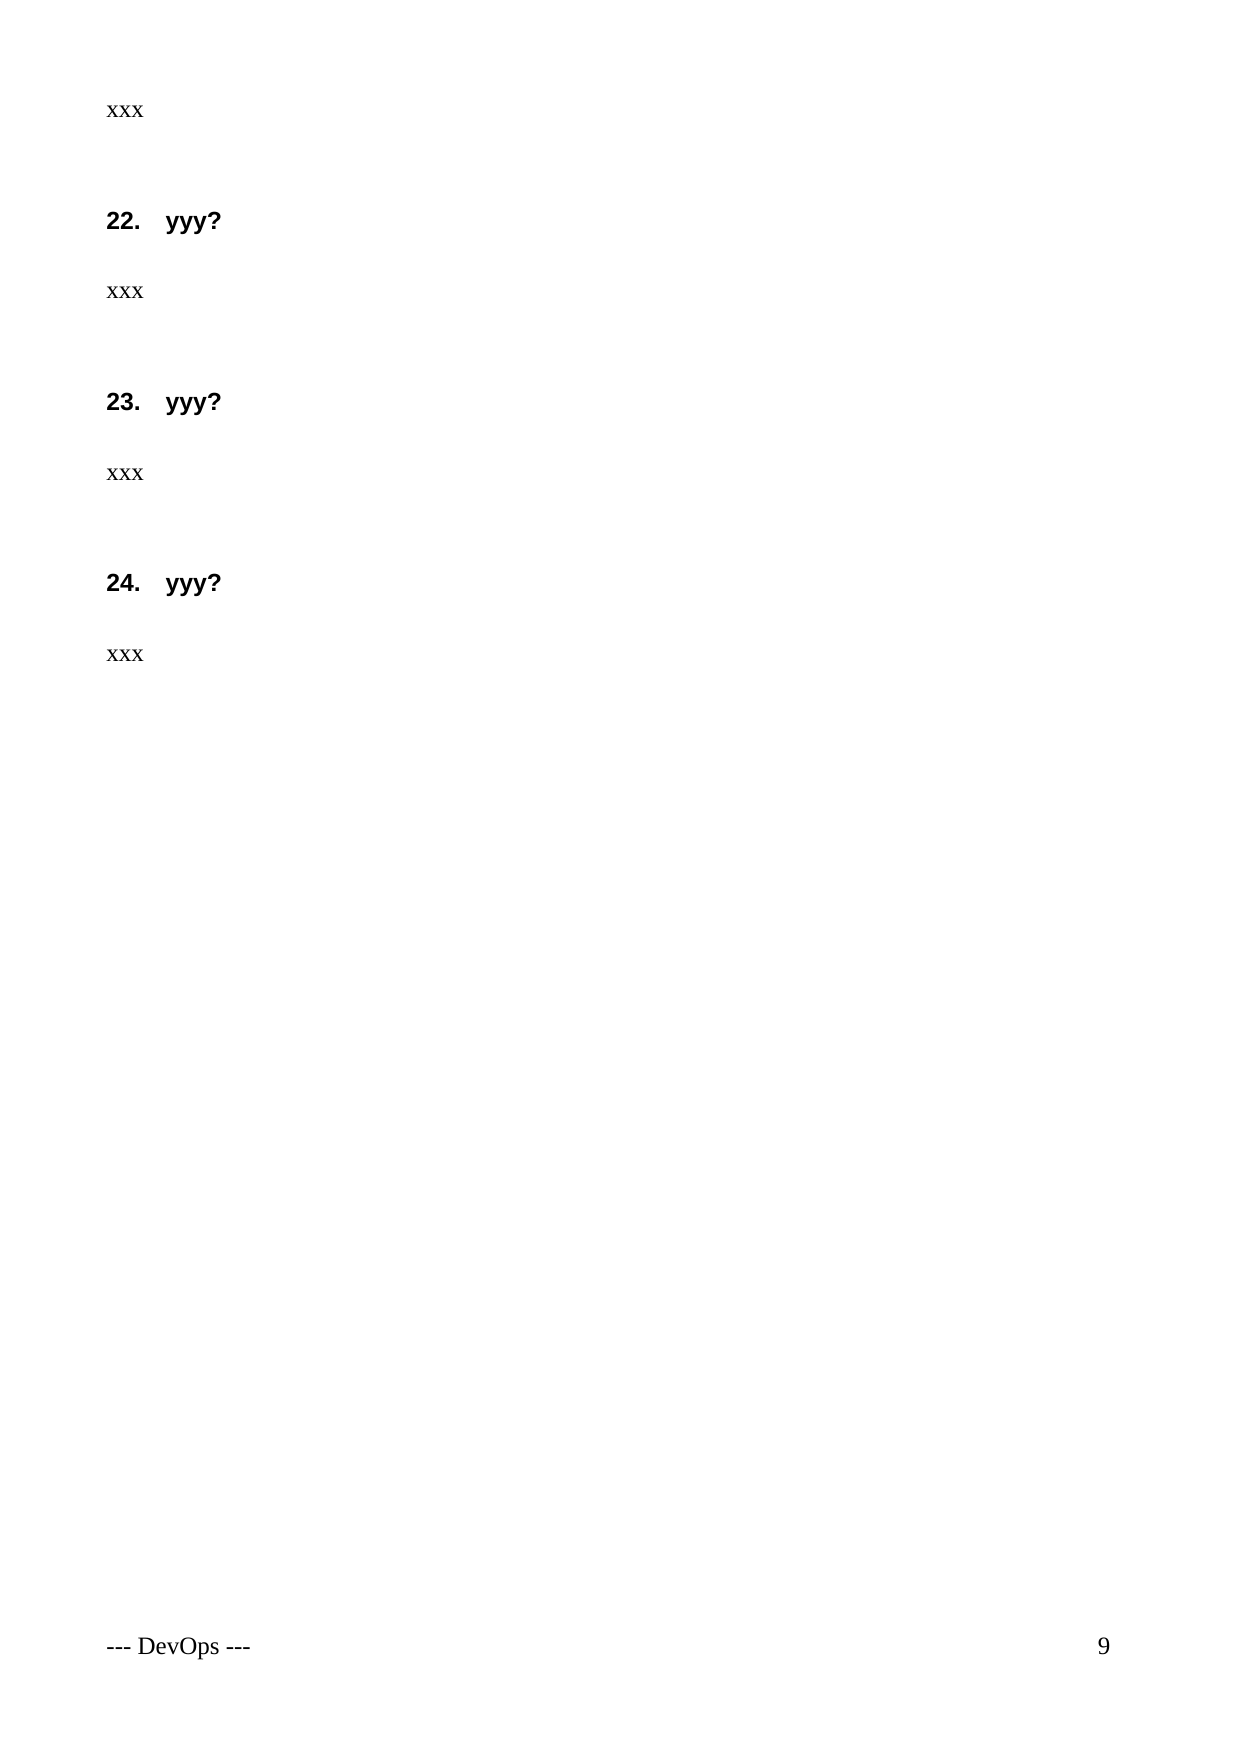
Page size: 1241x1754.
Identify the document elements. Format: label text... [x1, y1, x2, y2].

subtitle yyy? [106, 206, 1134, 234]
text xxx [106, 94, 1134, 123]
subtitle yyy? [106, 568, 1134, 596]
subtitle yyy? [106, 387, 1134, 415]
text xxx [106, 457, 1134, 485]
text xxx [106, 638, 1134, 666]
text xxx [106, 276, 1134, 304]
